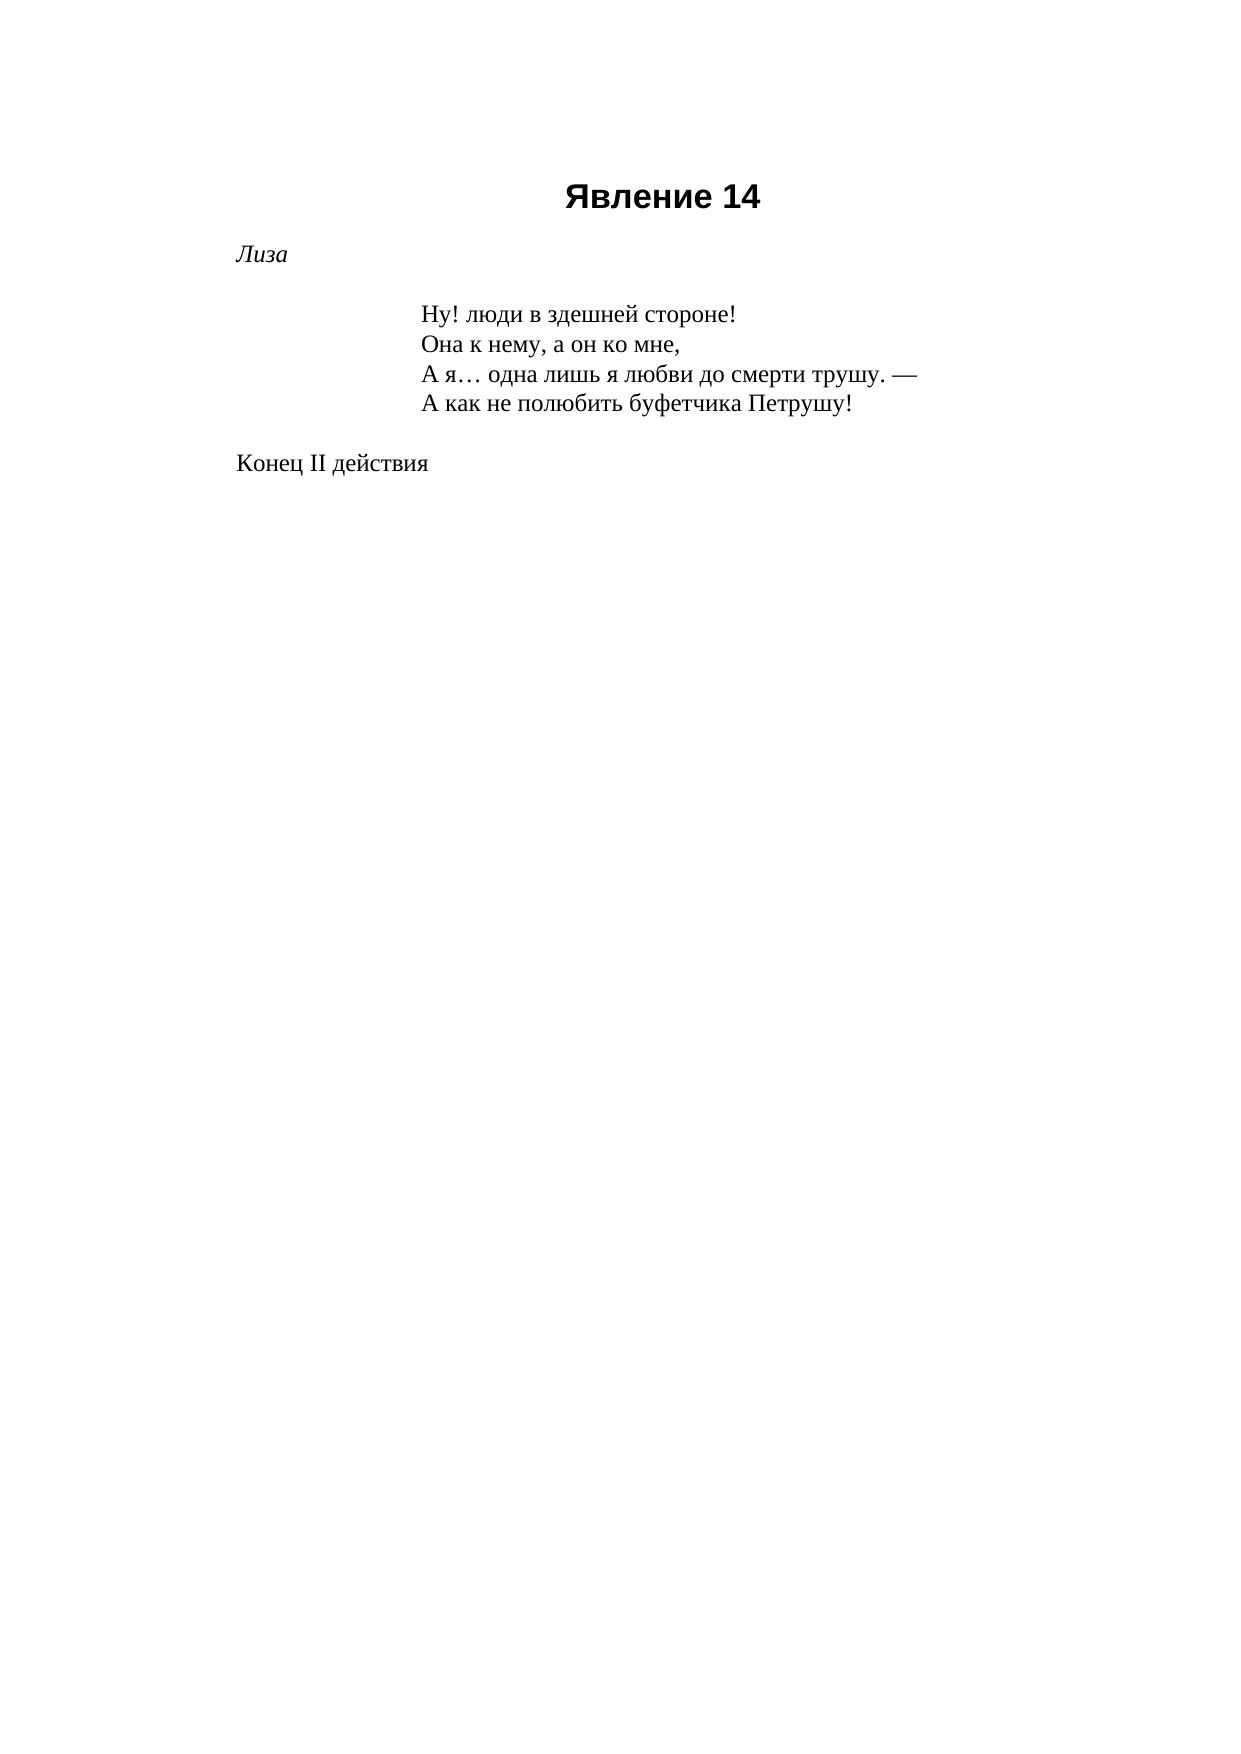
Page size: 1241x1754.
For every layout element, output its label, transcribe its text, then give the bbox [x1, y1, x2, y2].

text Ну! люди в здешней стороне! Она к нему, а он ко мне, [421, 299, 758, 358]
text Явление 14 [565, 176, 1167, 216]
text Лиза [236, 239, 292, 268]
text Конец II действия [236, 448, 1167, 477]
text А я… одна лишь я любви до смерти трушу. — А как не полюбить буфетчика Петрушу! [421, 359, 926, 417]
